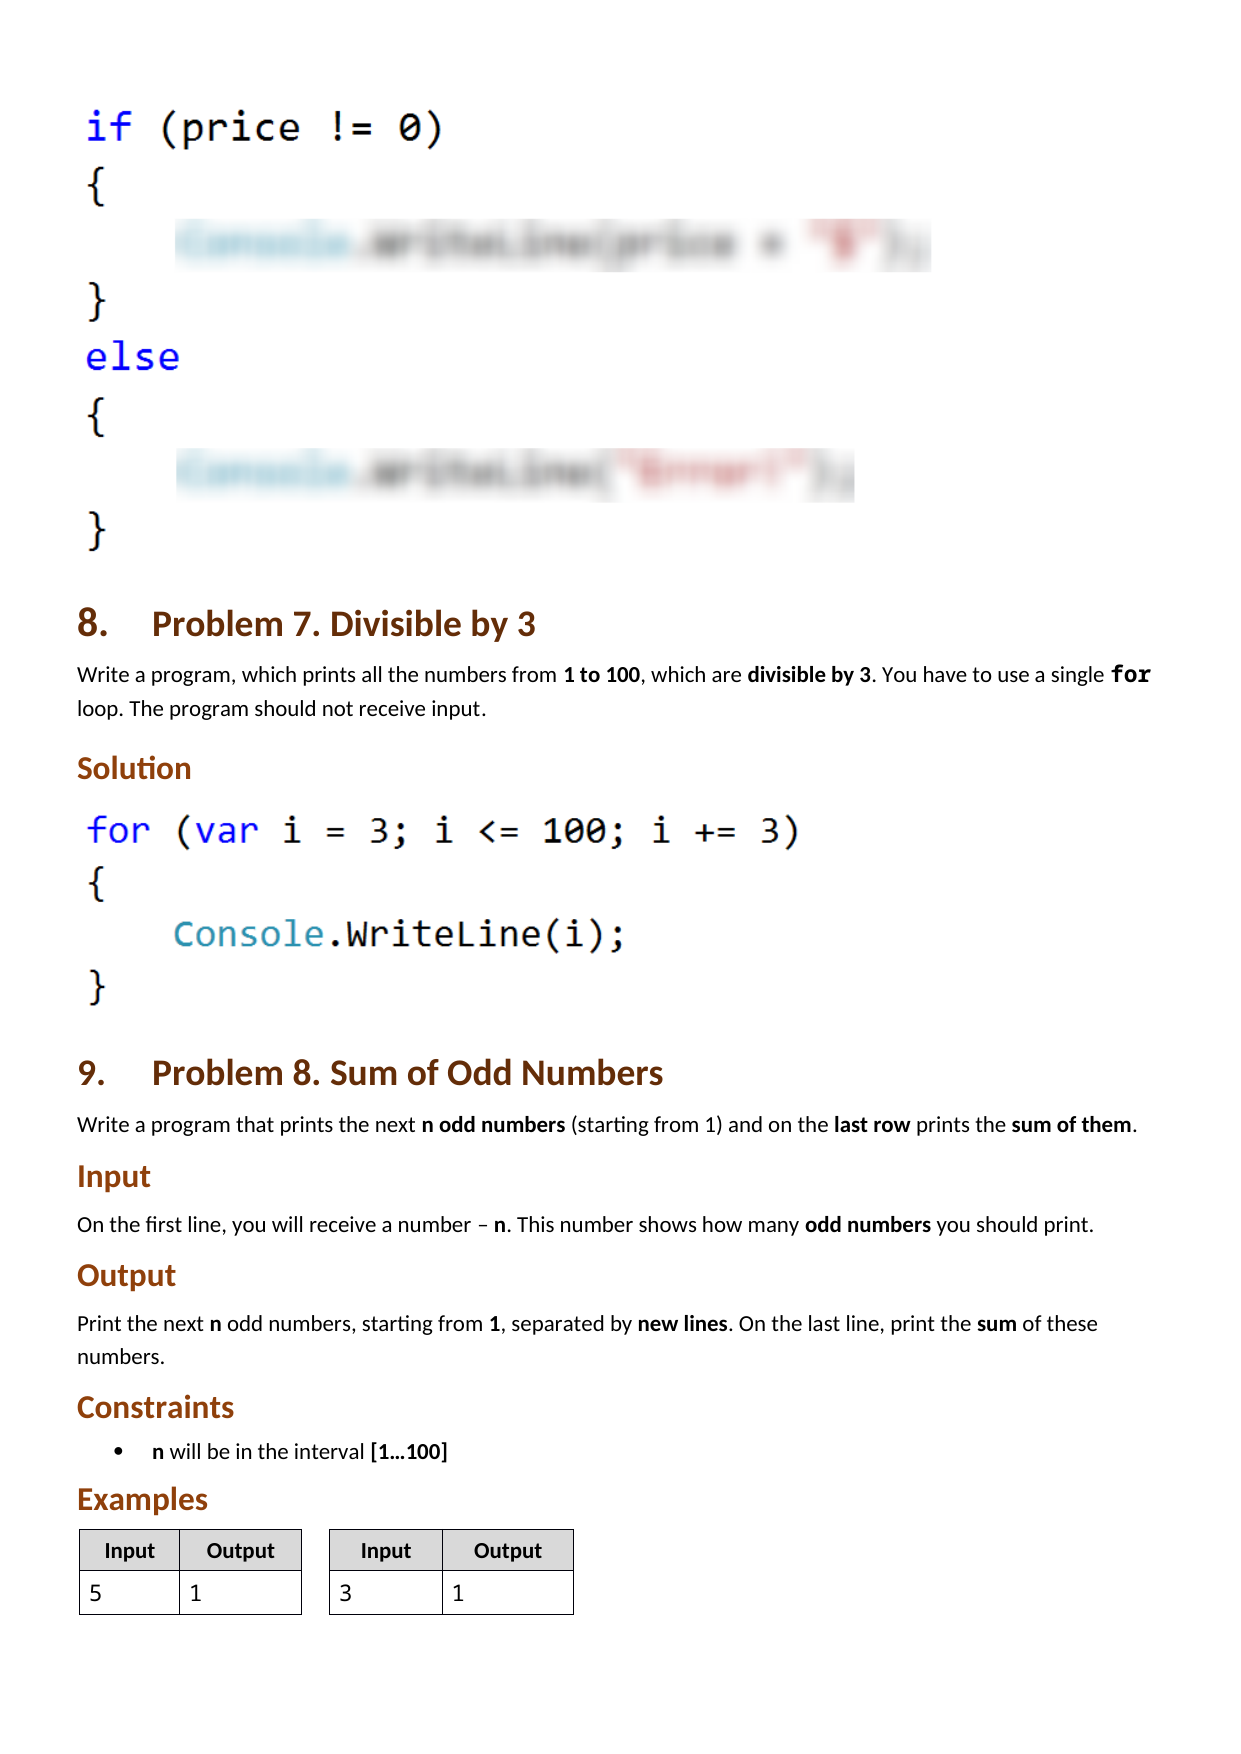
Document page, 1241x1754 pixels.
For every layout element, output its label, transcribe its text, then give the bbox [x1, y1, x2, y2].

subtitle Constraints [77, 1386, 1163, 1427]
table_cell 1 [443, 1571, 573, 1614]
subtitle Output [77, 1254, 1163, 1295]
table_cell 5 [80, 1571, 179, 1614]
list n will be in the interval [1…100] [114, 1437, 1163, 1465]
subtitle Problem 7. Divisible by 3 [77, 596, 1163, 646]
table_header Input [80, 1530, 179, 1570]
subtitle Input [77, 1155, 1163, 1195]
text On the first line, you will receive a number – n. This number shows how many odd numbers you should print. [77, 1210, 1163, 1238]
table_header Output [443, 1530, 573, 1570]
table_cell [302, 1570, 329, 1614]
table_cell 3 [330, 1571, 442, 1614]
picture [76, 801, 816, 1024]
text Write a program, which prints all the numbers from 1 to 100, which are divisible by 3. You have to use a single for loop. The program should not receive input. [77, 658, 1163, 722]
table_header Output [180, 1530, 301, 1570]
subtitle Examples [77, 1478, 1163, 1519]
subtitle Solution [77, 747, 1163, 787]
subtitle Problem 8. Sum of Odd Numbers [77, 1049, 1163, 1095]
table_header [302, 1529, 329, 1570]
table_cell 1 [180, 1571, 301, 1614]
text Write a program that prints the next n odd numbers (starting from 1) and on the last row prints the sum of them. [77, 1110, 1163, 1138]
text Print the next n odd numbers, starting from 1, separated by new lines. On the last line, print the sum of these numbers. [77, 1309, 1163, 1370]
picture [76, 95, 950, 571]
table_header Input [330, 1530, 442, 1570]
